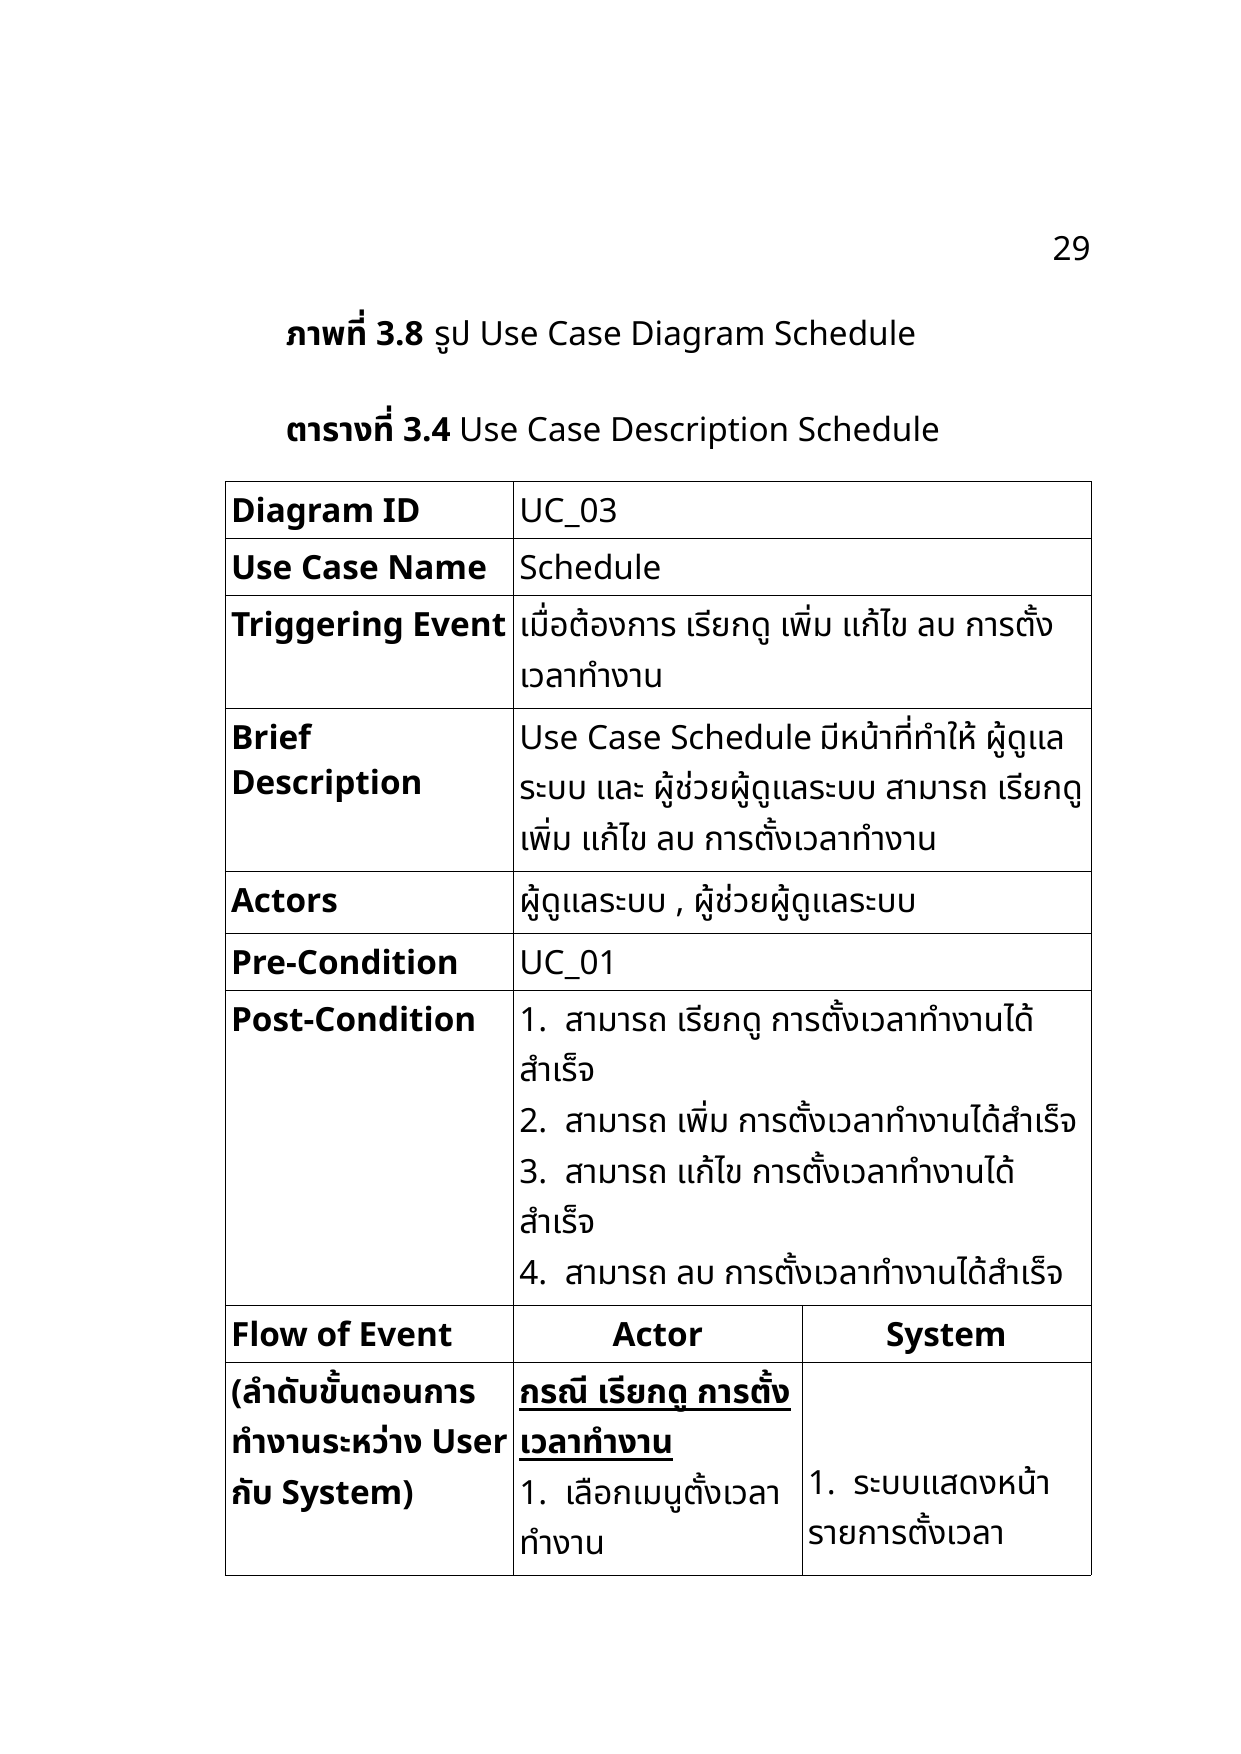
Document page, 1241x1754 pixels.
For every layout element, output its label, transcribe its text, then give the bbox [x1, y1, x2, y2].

table_cell Post-Condition [226, 991, 513, 1305]
table_cell Triggering Event [226, 596, 513, 708]
table_cell Flow of Event [226, 1306, 513, 1362]
table_cell Pre-Condition [226, 934, 513, 990]
table_cell Actor [514, 1306, 802, 1362]
table_cell Use Case Name [226, 539, 513, 595]
table_cell UC_01 [514, 934, 1091, 990]
table_cell (ลำดับขั้นตอนการ ทำงานระหว่าง User กับ System) [226, 1363, 513, 1575]
text ภาพที่ 3.8 รูป Use Case Diagram Schedule [225, 300, 1091, 360]
table_cell เมื่อต้องการ เรียกดู เพิ่ม แก้ไข ลบ การตั้งเวลาทำงาน [514, 596, 1091, 708]
table_header Diagram ID [226, 482, 513, 538]
table_cell System [803, 1306, 1091, 1362]
table_cell Use Case Scheduleมีหน้าที่ทำให้ ผู้ดูแลระบบ และ ผู้ช่วยผู้ดูแลระบบ สามารถ เรียกดู เพิ่ม แก้ไข ลบ การตั้งเวลาทำงาน [514, 709, 1091, 871]
table_cell 1. ระบบแสดงหน้ารายการตั้งเวลา [803, 1363, 1091, 1575]
table_cell กรณี เรียกดู การตั้งเวลาทำงาน 1. เลือกเมนูตั้งเวลาทำงาน [514, 1363, 802, 1575]
table_cell Actors [226, 872, 513, 933]
text ตารางที่ 3.4 Use Case Description Schedule [225, 405, 1091, 456]
table_cell 1. สามารถ เรียกดู การตั้งเวลาทำงานได้สำเร็จ 2. สามารถ เพิ่ม การตั้งเวลาทำงานได้สำเร็จ 3. สามารถ แก้ไข การตั้งเวลาทำงานได้สำเร็จ 4. สามารถ ลบ การตั้งเวลาทำงานได้สำเร็จ [514, 991, 1091, 1305]
table_header UC_03 [514, 482, 1091, 538]
table_cell Brief Description [226, 709, 513, 871]
table_cell Schedule [514, 539, 1091, 595]
table_cell ผู้ดูแลระบบ , ผู้ช่วยผู้ดูแลระบบ [514, 872, 1091, 933]
